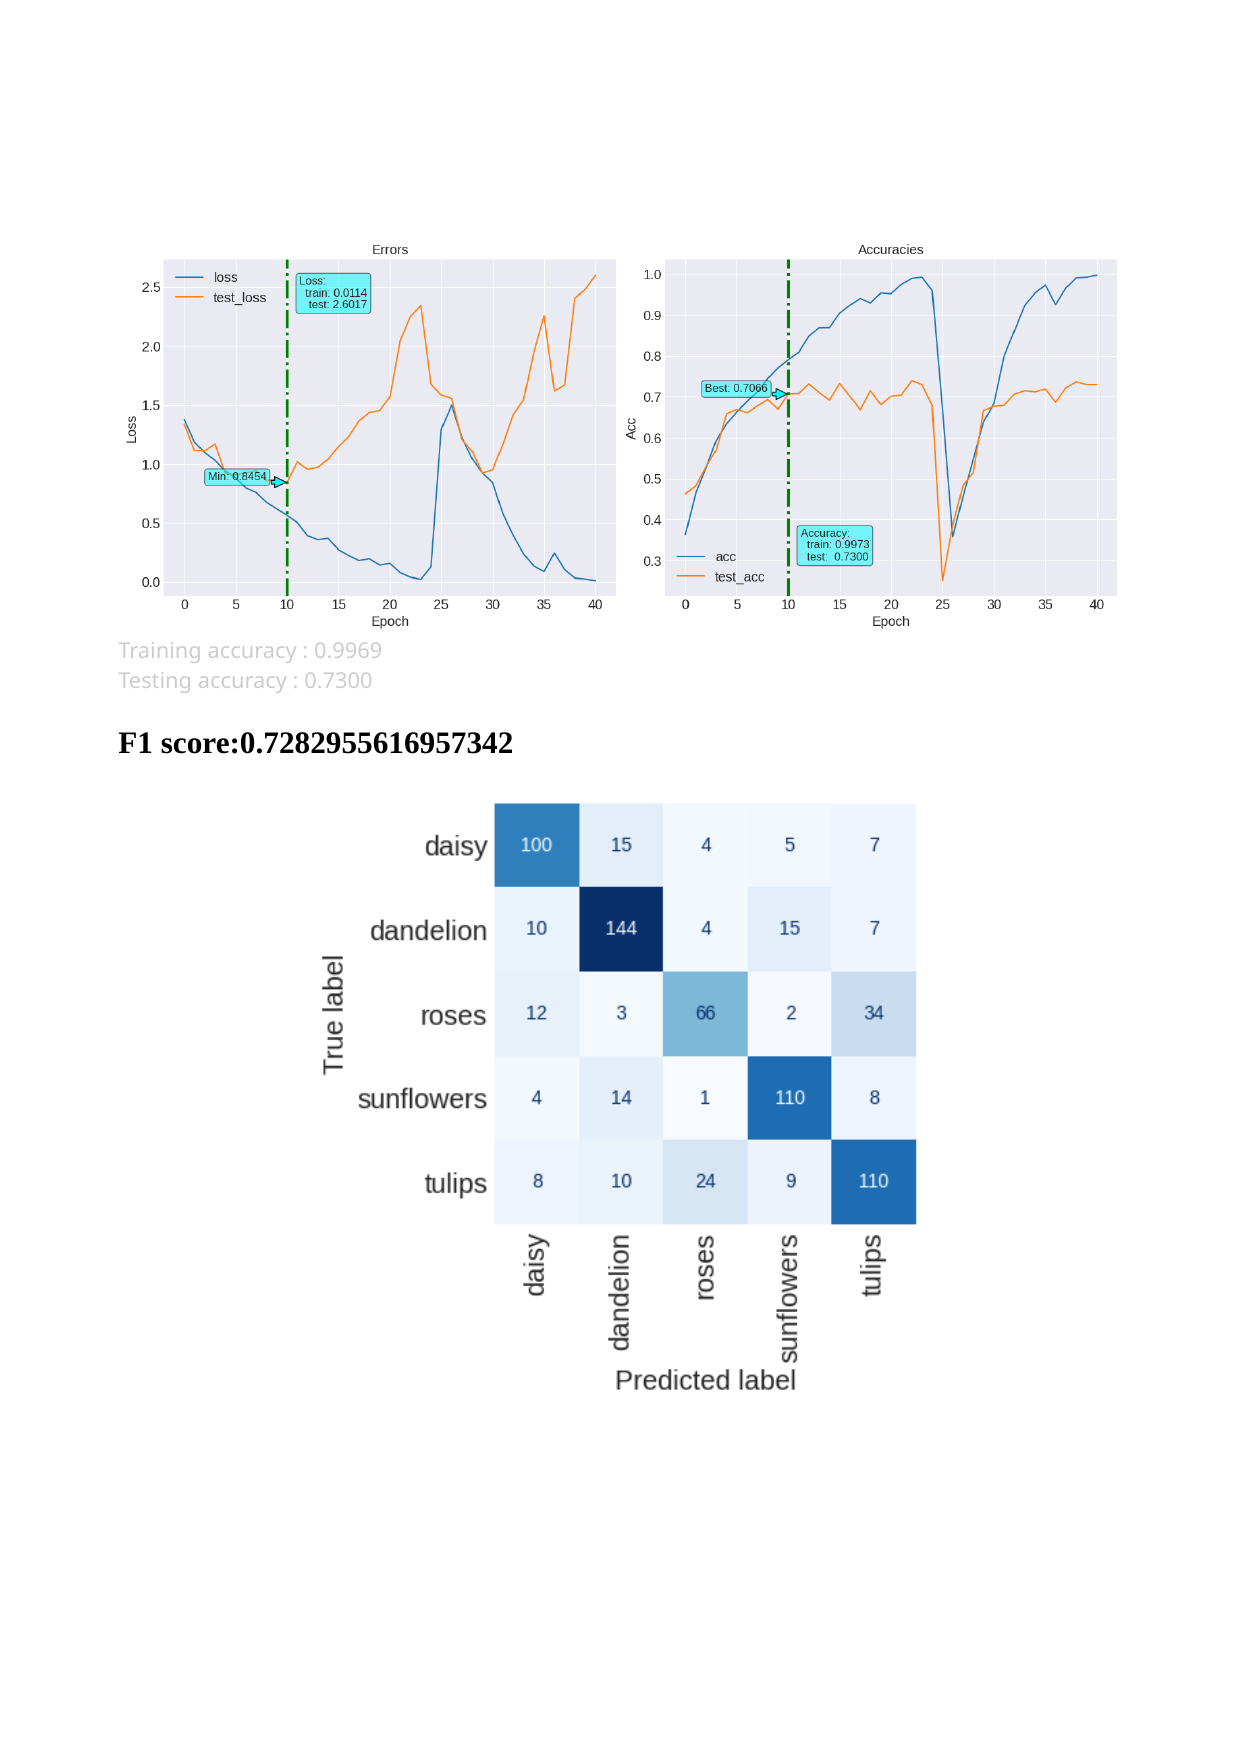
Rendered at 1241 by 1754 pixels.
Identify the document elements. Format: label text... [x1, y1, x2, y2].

text Training accuracy : 0.9969 [118, 635, 1122, 665]
text Testing accuracy : 0.7300 [118, 665, 1122, 694]
text F1 score:0.7282955616957342 [118, 724, 1122, 760]
picture [311, 790, 930, 1409]
picture [118, 237, 1123, 635]
